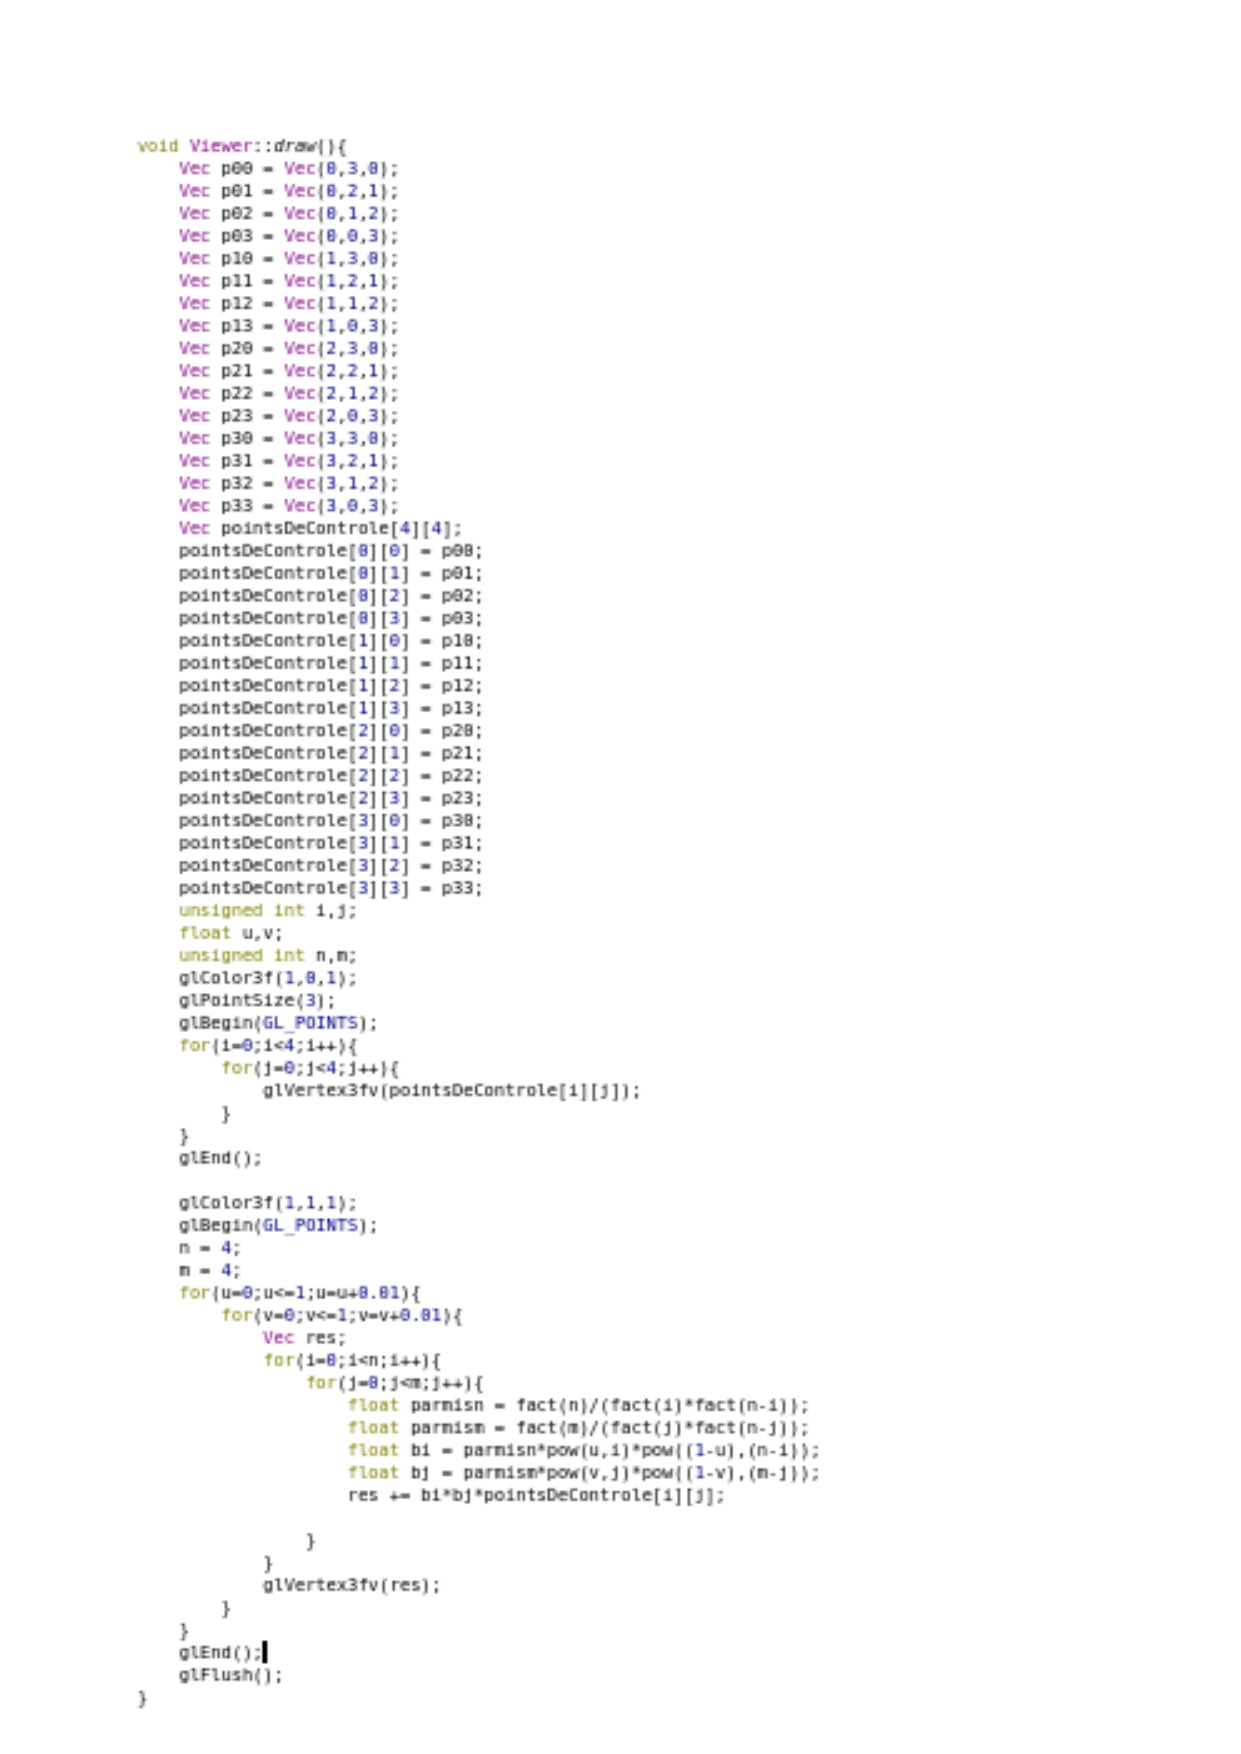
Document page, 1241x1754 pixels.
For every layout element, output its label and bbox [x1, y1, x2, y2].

picture [133, 135, 846, 1714]
